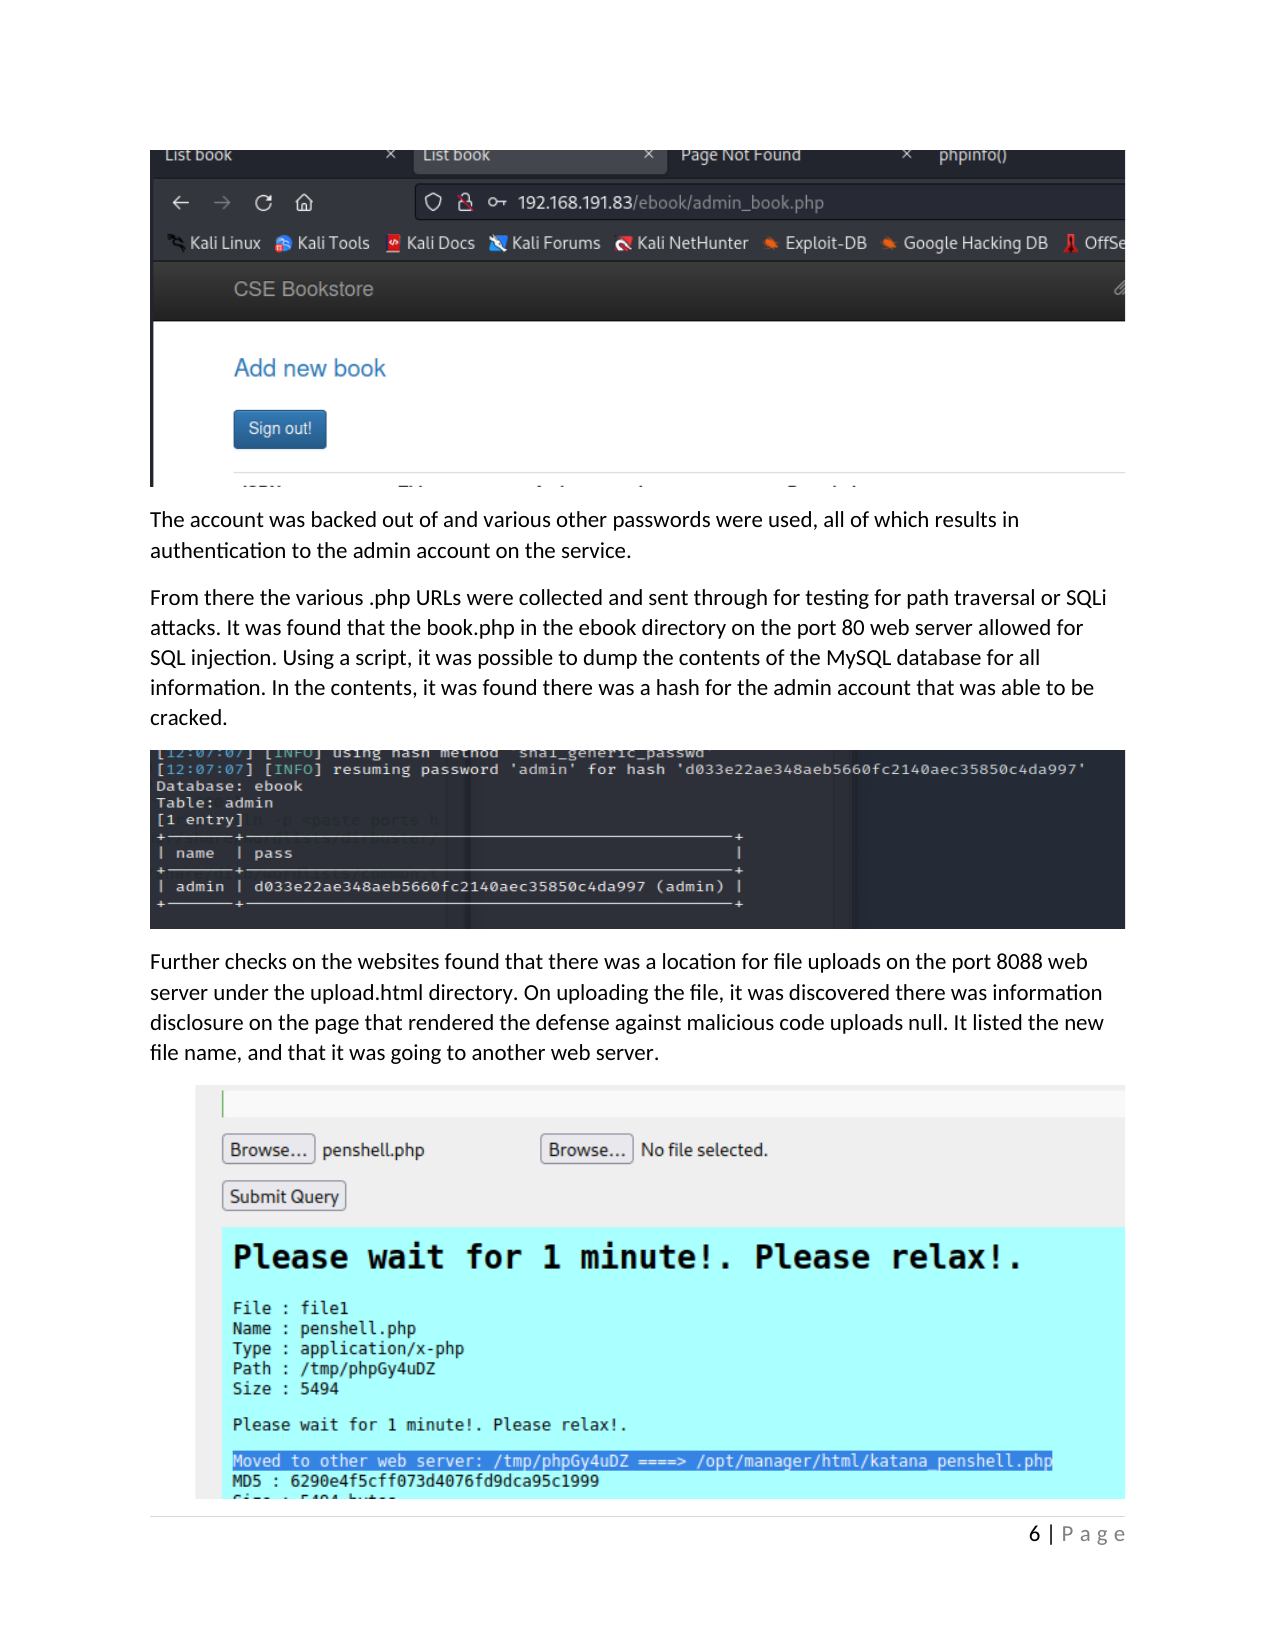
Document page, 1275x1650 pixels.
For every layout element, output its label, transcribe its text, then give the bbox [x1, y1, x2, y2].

text From there the various .php URLs were collected and sent through for testing for path traversal or SQLi attacks. It was found that the book.php in the ebook directory on the port 80 web server allowed for SQL injection. Using a script, it was possible to dump the contents of the MySQL database for all information. In the contents, it was found there was a hash for the admin account that was able to be cracked. [150, 583, 1125, 732]
text Further checks on the websites found that there was a location for file uploads on the port 8088 web server under the upload.html directory. On uploading the file, it was discovered there was information disclosure on the page that rendered the defense against malicious code uploads null. It listed the new file name, and that it was going to another web server. [150, 947, 1125, 1066]
picture [150, 1085, 1125, 1499]
picture [150, 150, 1125, 487]
text The account was backed out of and various other passwords were used, all of which results in authentication to the admin account on the service. [150, 506, 1125, 564]
picture [150, 750, 1125, 929]
